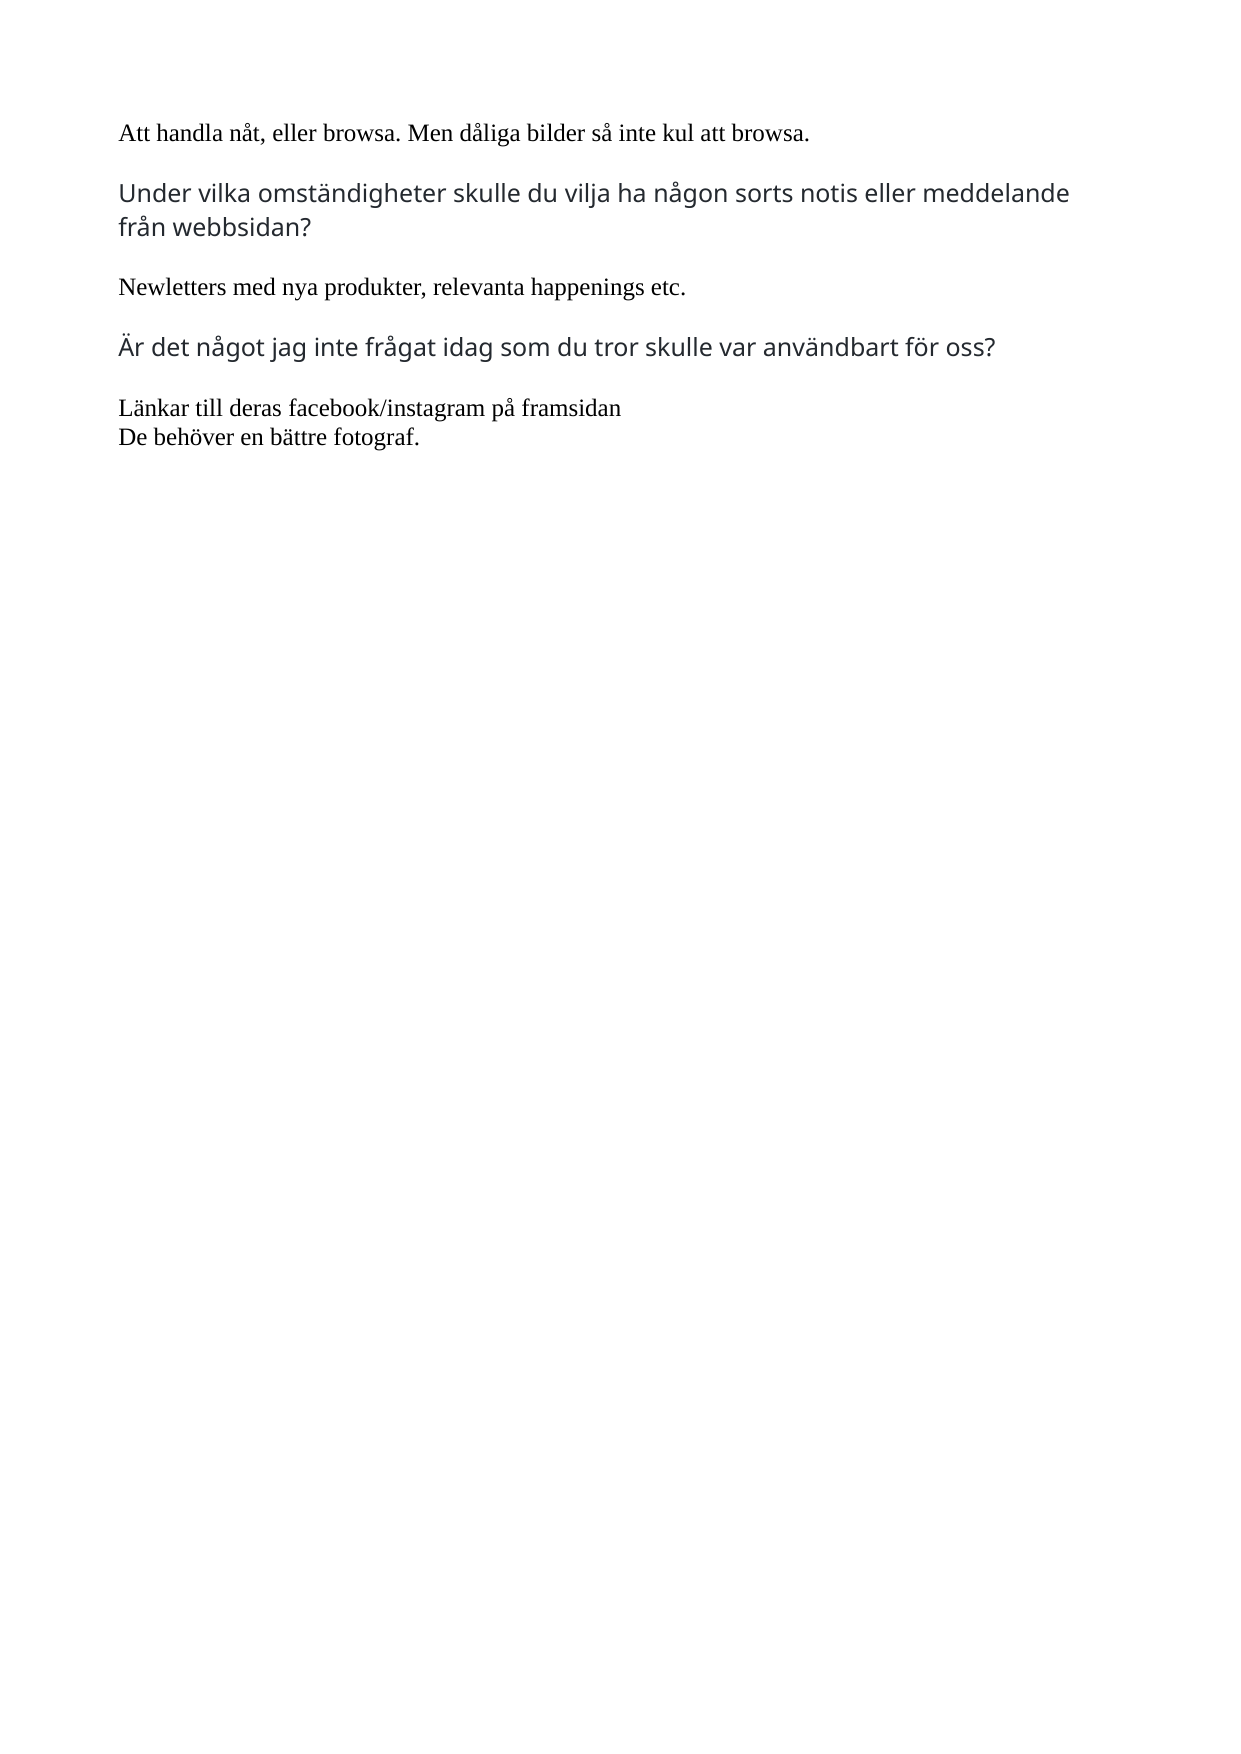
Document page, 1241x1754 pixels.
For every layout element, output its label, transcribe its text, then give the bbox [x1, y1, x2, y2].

text Är det något jag inte frågat idag som du tror skulle var användbart för oss? [118, 330, 1122, 364]
text De behöver en bättre fotograf. [118, 422, 1122, 450]
text Länkar till deras facebook/instagram på framsidan [118, 393, 1122, 422]
text Newletters med nya produkter, relevanta happenings etc. [118, 272, 1122, 301]
text Under vilka omständigheter skulle du vilja ha någon sorts notis eller meddelande från webbsidan? [118, 176, 1122, 244]
text Att handla nåt, eller browsa. Men dåliga bilder så inte kul att browsa. [118, 118, 1122, 147]
